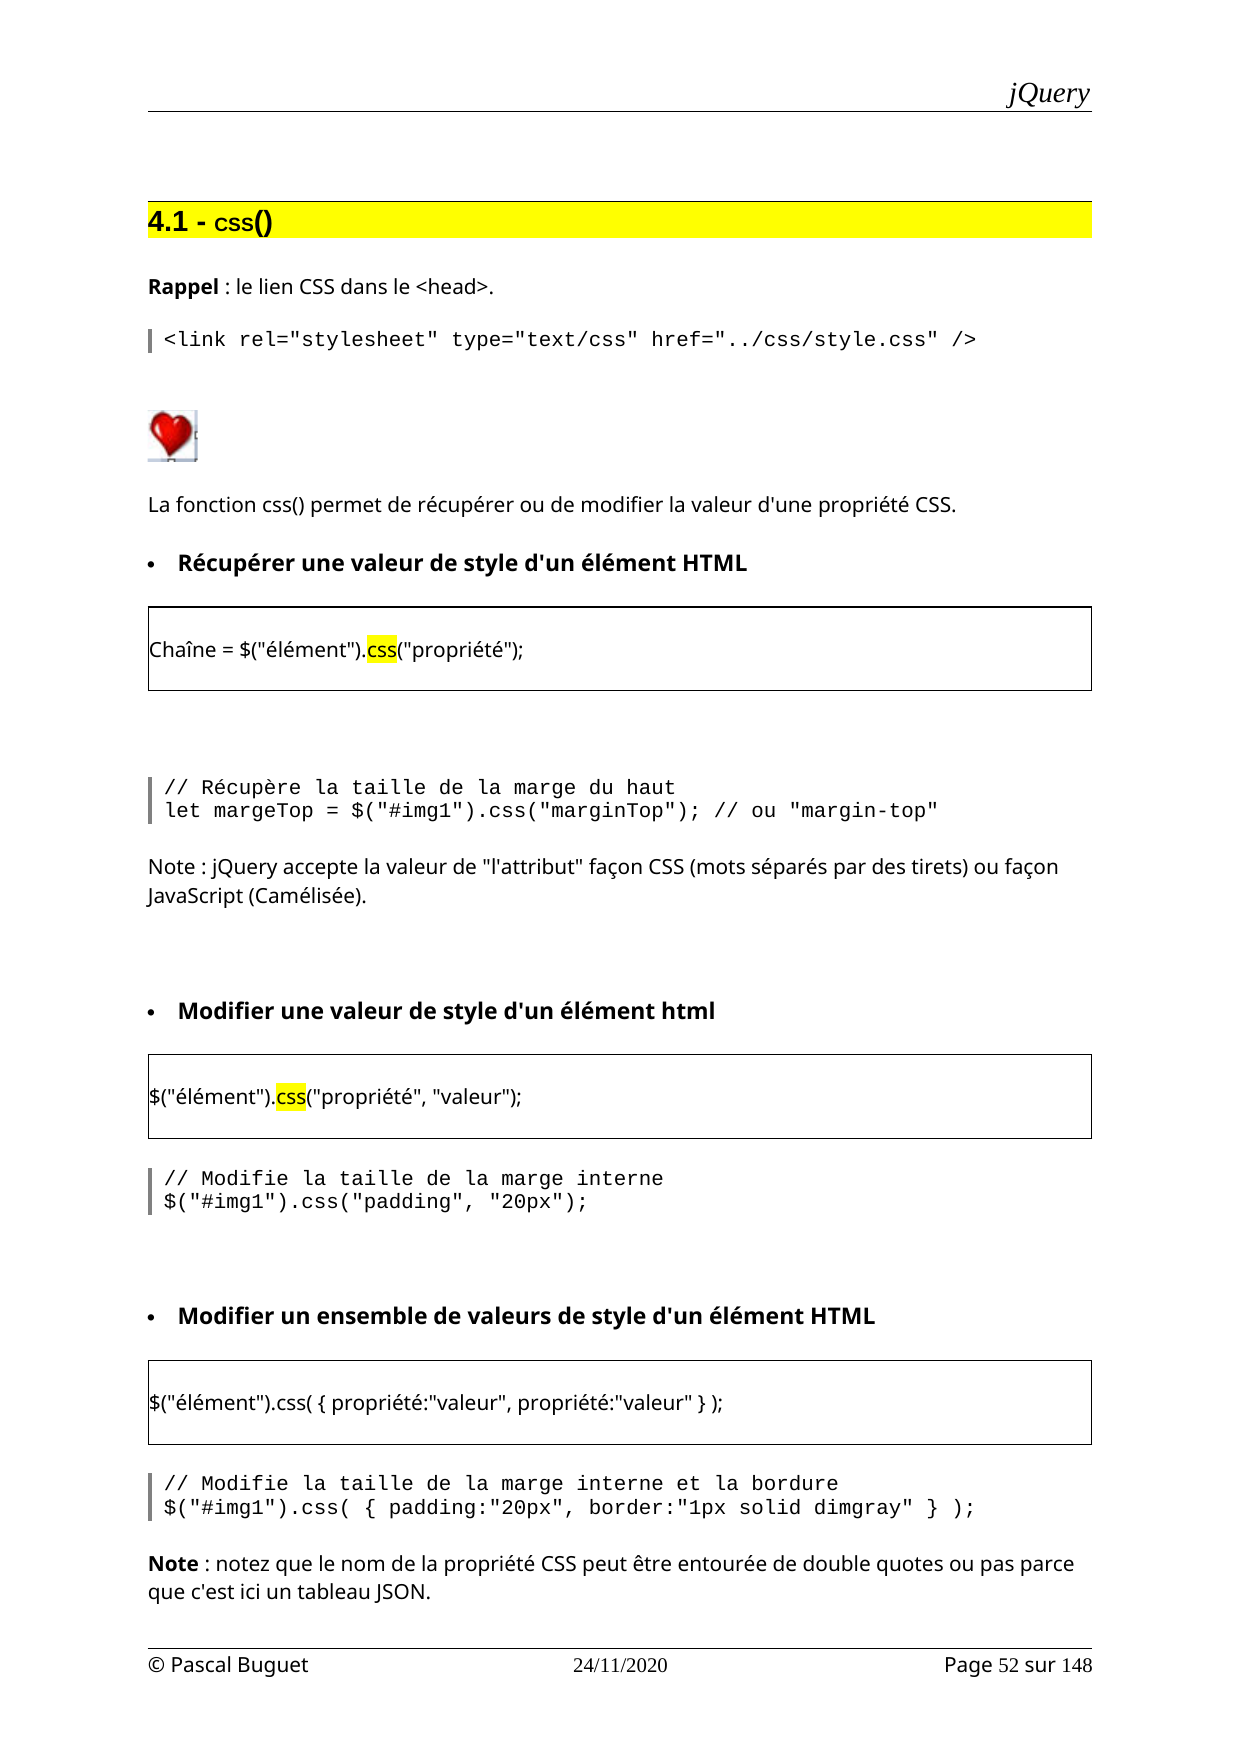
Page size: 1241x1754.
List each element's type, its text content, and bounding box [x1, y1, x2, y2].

text Chaîne = $("élément").css("propriété"); [149, 608, 1091, 690]
text // Modifie la taille de la marge interne et la bordure [152, 1473, 1092, 1497]
list Modifier un ensemble de valeurs de style d'un élément HTML [148, 1300, 1092, 1331]
text // Modifie la taille de la marge interne [152, 1168, 1092, 1191]
text <link rel="stylesheet" type="text/css" href="../css/style.css" /> [152, 329, 1092, 353]
picture [147, 410, 198, 462]
text Note : notez que le nom de la propriété CSS peut être entourée de double quotes ou pas parce que c'est ici un tableau JSON. [148, 1549, 1092, 1606]
text // Récupère la taille de la marge du haut [152, 777, 1092, 800]
text $("élément").css("propriété", "valeur"); [149, 1055, 1091, 1138]
text Rappel : le lien CSS dans le <head>. [148, 272, 1092, 301]
text $("#img1").css( { padding:"20px", border:"1px solid dimgray" } ); [152, 1497, 1092, 1521]
text let margeTop = $("#img1").css("marginTop"); // ou "margin-top" [152, 800, 1092, 824]
list Modifier une valeur de style d'un élément html [148, 994, 1092, 1026]
text $("#img1").css("padding", "20px"); [152, 1191, 1092, 1215]
text La fonction css() permet de récupérer ou de modifier la valeur d'une propriété CSS. [148, 490, 1092, 518]
subtitle - css() [148, 202, 1092, 238]
text Note : jQuery accepte la valeur de "l'attribut" façon CSS (mots séparés par des tirets) ou façon JavaScript (Camélisée). [148, 852, 1092, 909]
list Récupérer une valeur de style d'un élément HTML [148, 547, 1092, 578]
text $("élément").css( { propriété:"valeur", propriété:"valeur" } ); [149, 1361, 1091, 1444]
